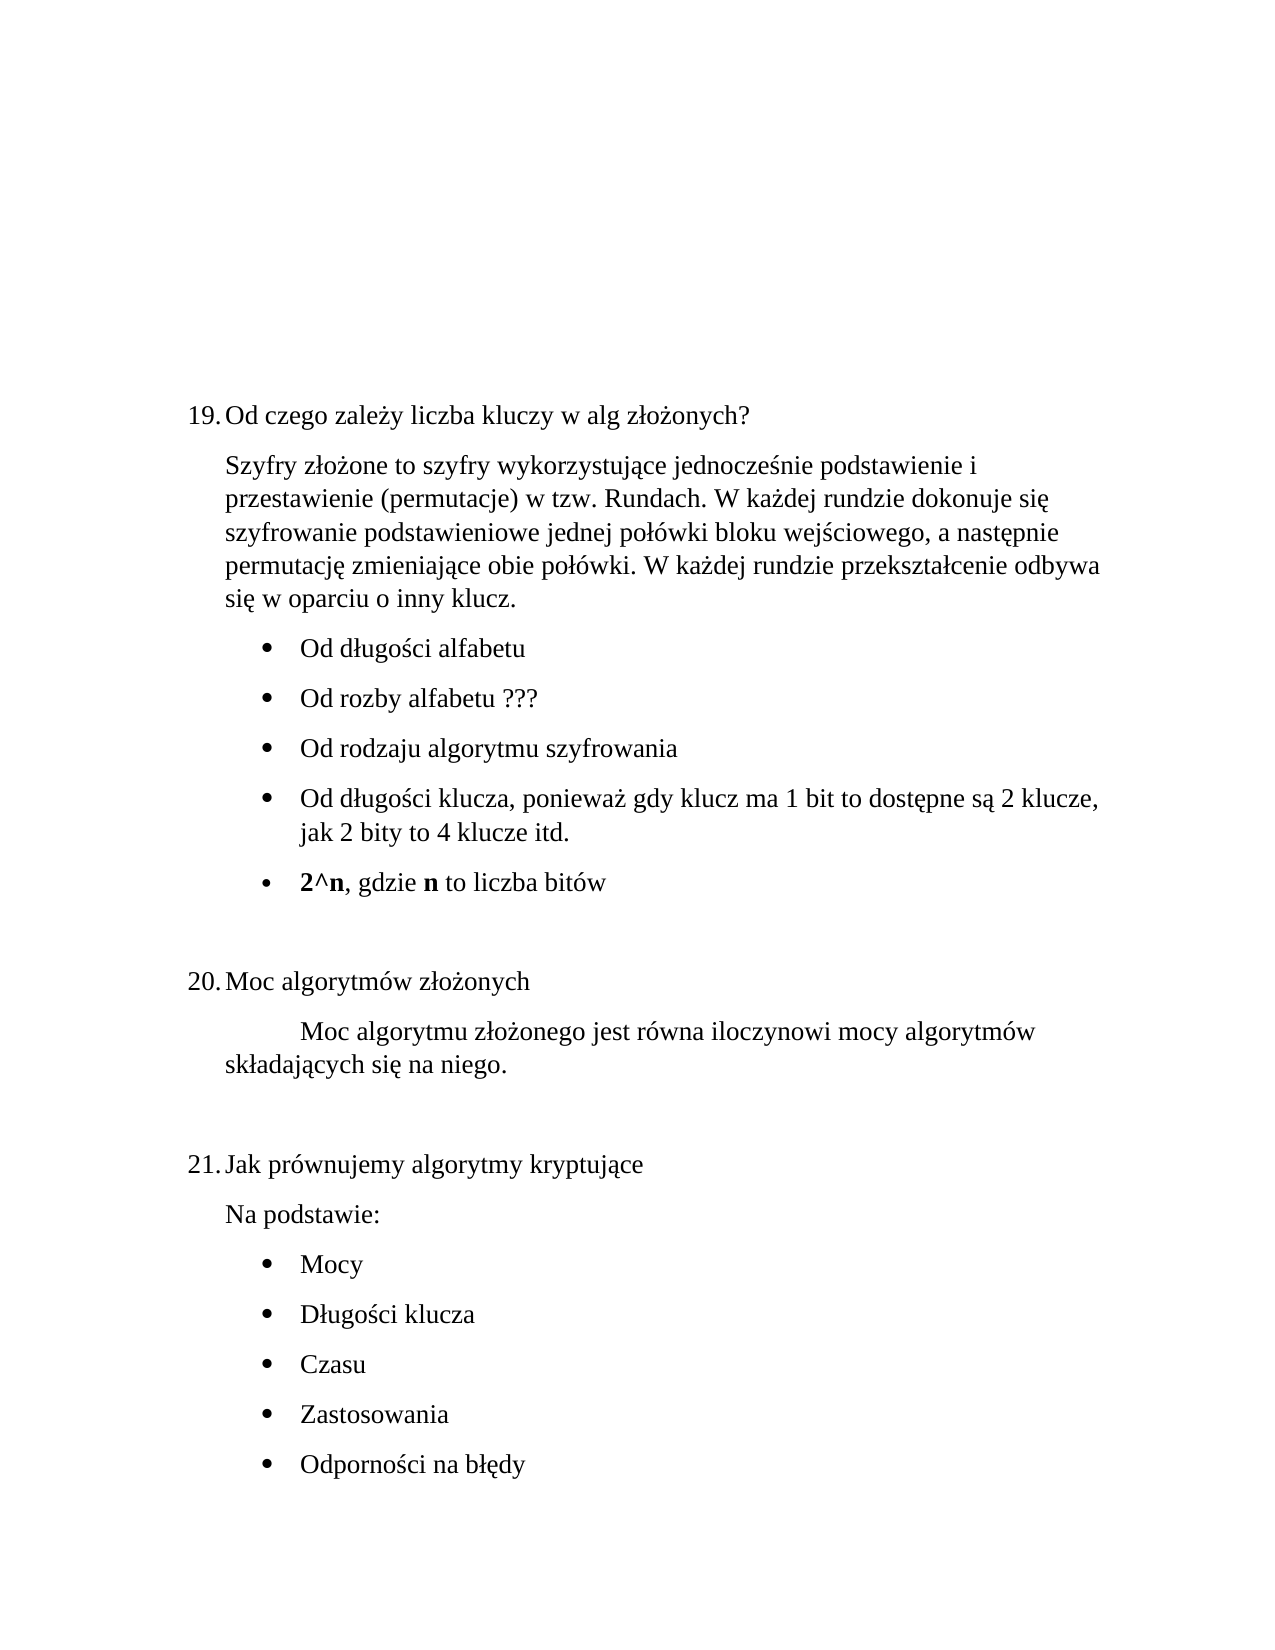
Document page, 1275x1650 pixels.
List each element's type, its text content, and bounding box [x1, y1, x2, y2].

list Zastosowania [262, 1398, 1125, 1430]
list Od rodzaju algorytmu szyfrowania [262, 732, 1125, 764]
list Moc algorytmów złożonych [187, 966, 1125, 997]
list Moc algorytmu złożonego jest równa iloczynowi mocy algorytmów składających się na niego. [225, 1015, 1125, 1080]
list Odporności na błędy [262, 1449, 1125, 1480]
list Czasu [262, 1348, 1125, 1380]
list Szyfry złożone to szyfry wykorzystujące jednocześnie podstawienie i przestawienie (permutacje) w tzw. Rundach. W każdej rundzie dokonuje się szyfrowanie podstawieniowe jednej połówki bloku wejściowego, a następnie permutację zmieniające obie połówki. W każdej rundzie przekształcenie odbywa się w oparciu o inny klucz. [225, 449, 1125, 613]
list Od czego zależy liczba kluczy w alg złożonych? [187, 399, 1125, 431]
list Jak prównujemy algorytmy kryptujące [187, 1148, 1125, 1179]
list Długości klucza [262, 1298, 1125, 1329]
list Od długości klucza, ponieważ gdy klucz ma 1 bit to dostępne są 2 klucze, jak 2 bity to 4 klucze itd. [262, 782, 1125, 847]
list Mocy [262, 1248, 1125, 1279]
list 2^n, gdzie n to liczba bitów [262, 866, 1125, 897]
list Od rozby alfabetu ??? [262, 682, 1125, 713]
list Od długości alfabetu [262, 632, 1125, 663]
list Na podstawie: [225, 1198, 1125, 1229]
